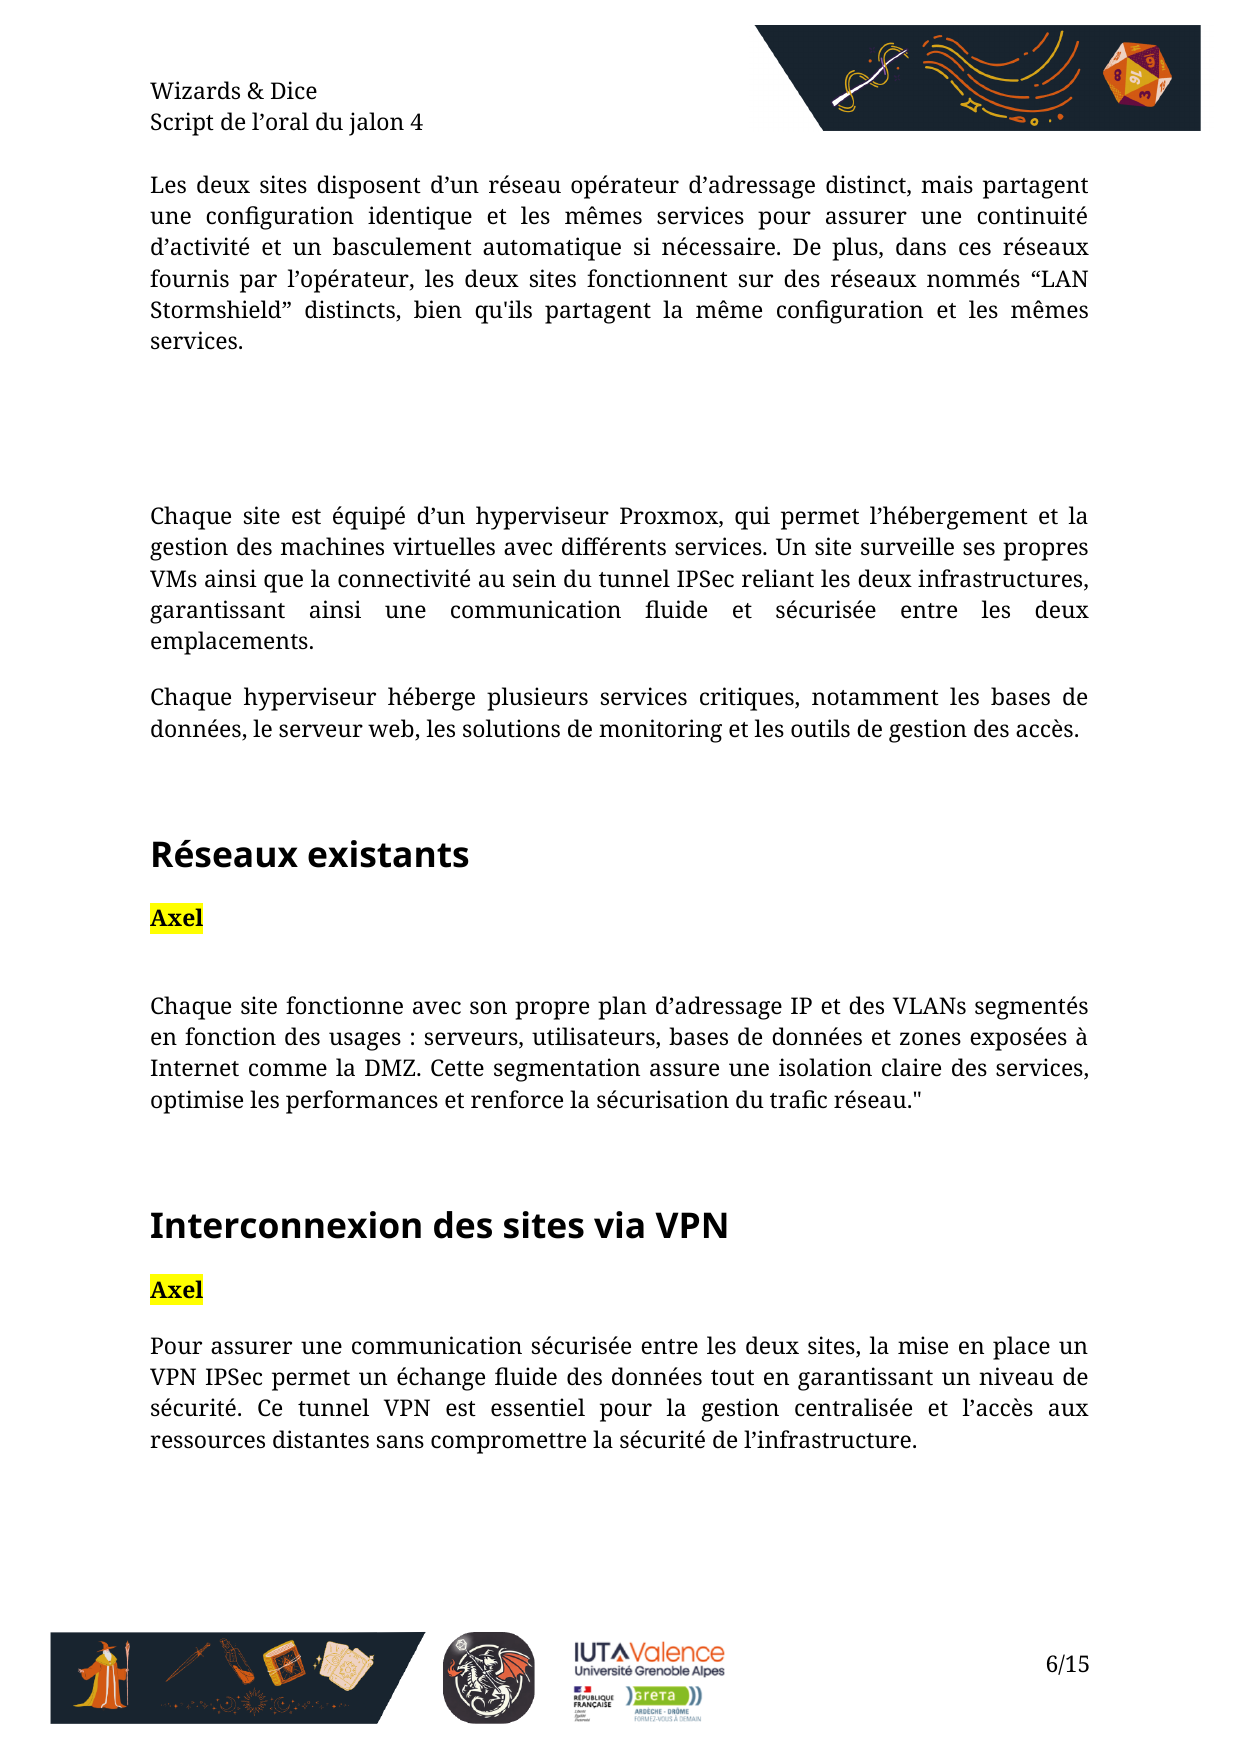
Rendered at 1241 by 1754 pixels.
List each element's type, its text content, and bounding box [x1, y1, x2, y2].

text Chaque site est équipé d’un hyperviseur Proxmox, qui permet l’hébergement et la gestion des machines virtuelles avec différents services. Un site surveille ses propres VMs ainsi que la connectivité au sein du tunnel IPSec reliant les deux infrastructures, garantissant ainsi une communication fluide et sécurisée entre les deux emplacements. [150, 469, 1090, 656]
picture [748, 25, 1214, 132]
text Axel [150, 1273, 1090, 1305]
subtitle Réseaux existants [150, 829, 1090, 877]
text Chaque hyperviseur héberge plusieurs services critiques, notamment les bases de données, le serveur web, les solutions de monitoring et les outils de gestion des accès. [150, 681, 1090, 744]
text Axel [150, 902, 1090, 965]
text Les deux sites disposent d’un réseau opérateur d’adressage distinct, mais partagent une configuration identique et les mêmes services pour assurer une continuité d’activité et un basculement automatique si nécessaire. De plus, dans ces réseaux fournis par l’opérateur, les deux sites fonctionnent sur des réseaux nommés “LAN Stormshield” distincts, bien qu'ils partagent la même configuration et les mêmes services. [150, 169, 1090, 387]
text Chaque site fonctionne avec son propre plan d’adressage IP et des VLANs segmentés en fonction des usages : serveurs, utilisateurs, bases de données et zones exposées à Internet comme la DMZ. Cette segmentation assure une isolation claire des services, optimise les performances et renforce la sécurisation du trafic réseau." [150, 990, 1090, 1115]
text Pour assurer une communication sécurisée entre les deux sites, la mise en place un VPN IPSec permet un échange fluide des données tout en garantissant un niveau de sécurité. Ce tunnel VPN est essentiel pour la gestion centralisée et l’accès aux ressources distantes sans compromettre la sécurité de l’infrastructure. [150, 1330, 1090, 1455]
picture [42, 1628, 749, 1733]
subtitle Interconnexion des sites via VPN [150, 1200, 1090, 1248]
